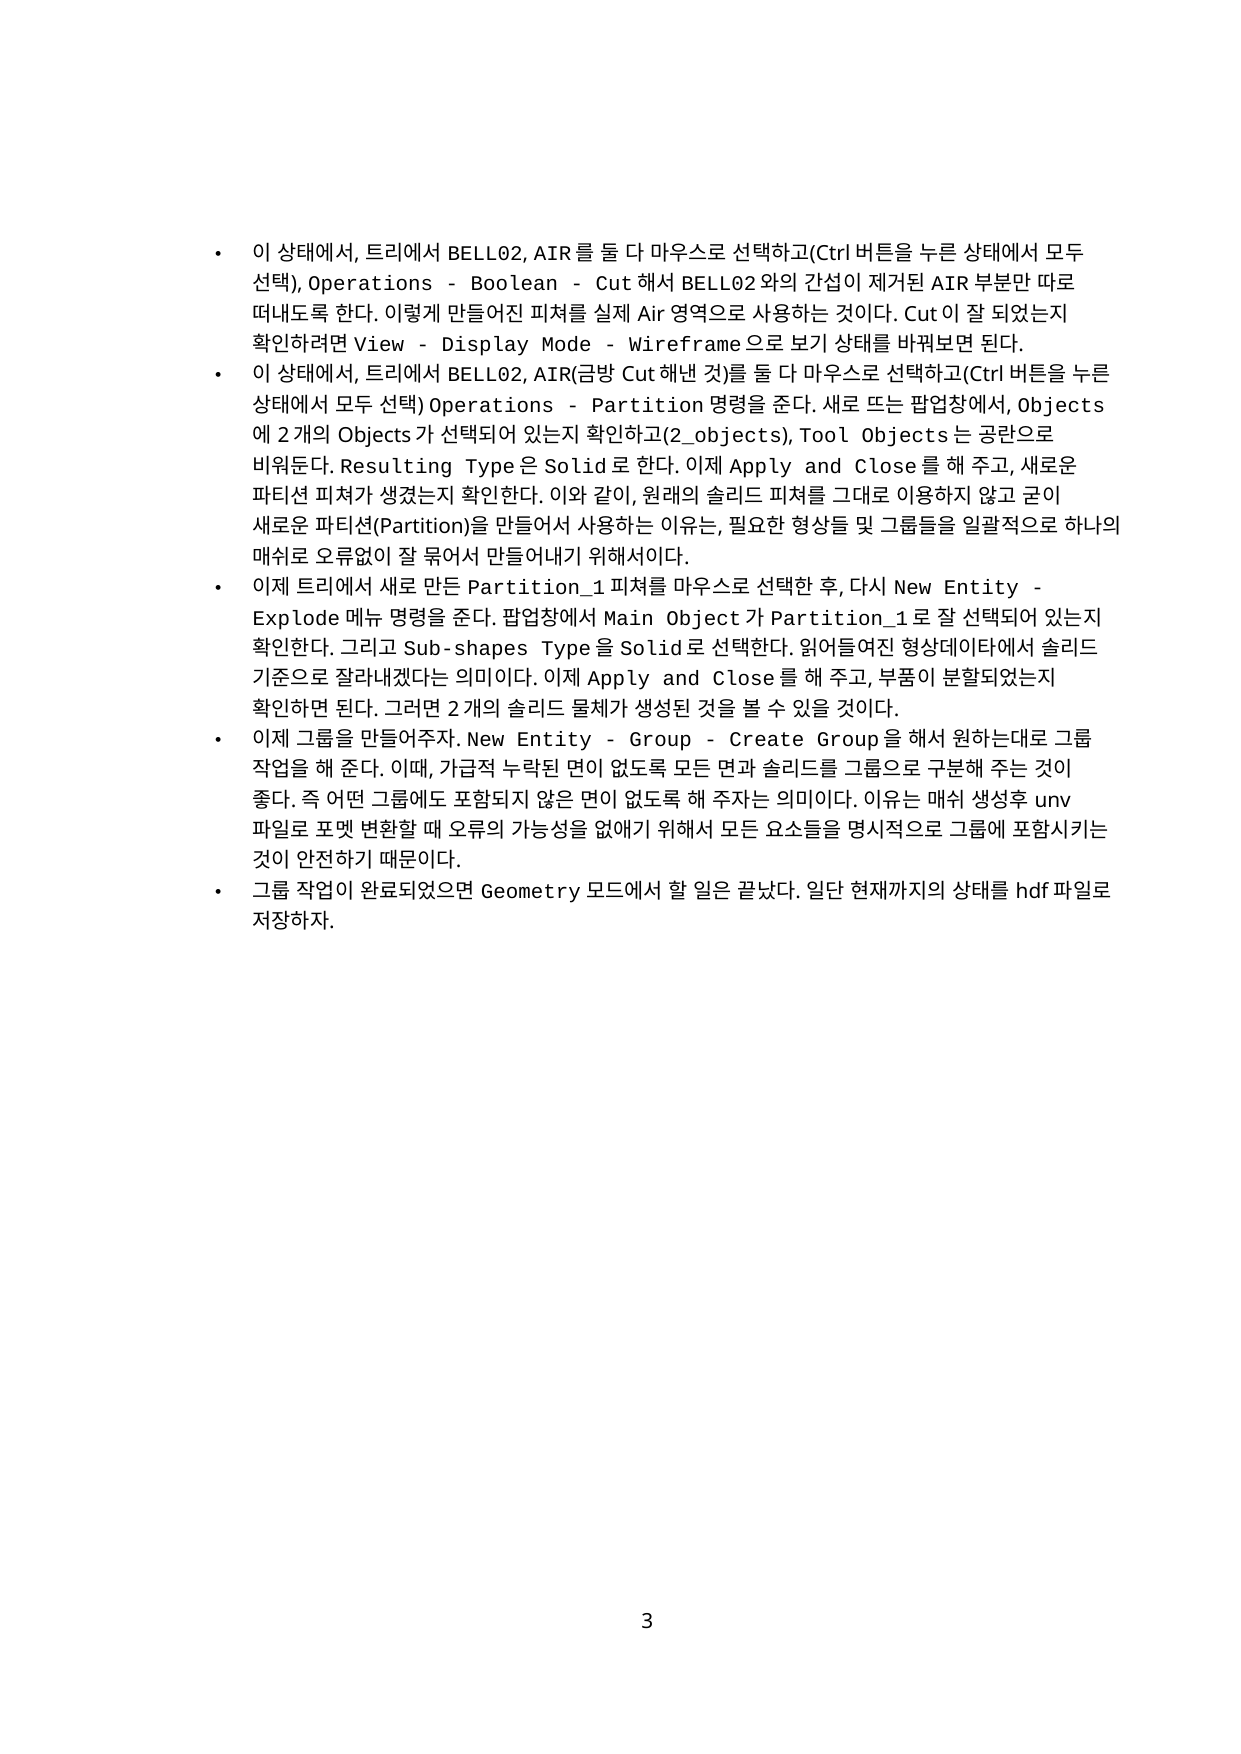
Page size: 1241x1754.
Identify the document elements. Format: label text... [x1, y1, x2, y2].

list 이제 트리에서 새로 만든 Partition_1 피쳐를 마우스로 선택한 후, 다시 New Entity - Explode 메뉴 명령을 준다. 팝업창에서 Main Object가 Partition_1로 잘 선택되어 있는지 확인한다. 그리고 Sub-shapes Type을 Solid로 선택한다. 읽어들여진 형상데이타에서 솔리드 기준으로 잘라내겠다는 의미이다. 이제 Apply and Close를 해 주고, 부품이 분할되었는지 확인하면 된다. 그러면 2개의 솔리드 물체가 생성된 것을 볼 수 있을 것이다. [215, 570, 1122, 722]
list 이 상태에서, 트리에서 BELL02, AIR를 둘 다 마우스로 선택하고(Ctrl 버튼을 누른 상태에서 모두 선택), Operations - Boolean - Cut해서 BELL02와의 간섭이 제거된 AIR 부분만 따로 떠내도록 한다. 이렇게 만들어진 피쳐를 실제 Air 영역으로 사용하는 것이다. Cut이 잘 되었는지 확인하려면 View - Display Mode - Wireframe으로 보기 상태를 바꿔보면 된다. [215, 236, 1122, 358]
list 그룹 작업이 완료되었으면 Geometry 모드에서 할 일은 끝났다. 일단 현재까지의 상태를 hdf 파일로 저장하자. [215, 874, 1122, 934]
list 이 상태에서, 트리에서 BELL02, AIR(금방 Cut해낸 것)를 둘 다 마우스로 선택하고(Ctrl 버튼을 누른 상태에서 모두 선택) Operations - Partition 명령을 준다. 새로 뜨는 팝업창에서, Objects에 2개의 Objects가 선택되어 있는지 확인하고(2_objects), Tool Objects는 공란으로 비워둔다. Resulting Type은 Solid로 한다. 이제 Apply and Close를 해 주고, 새로운 파티션 피쳐가 생겼는지 확인한다. 이와 같이, 원래의 솔리드 피쳐를 그대로 이용하지 않고 굳이 새로운 파티션(Partition)을 만들어서 사용하는 이유는, 필요한 형상들 및 그룹들을 일괄적으로 하나의 매쉬로 오류없이 잘 묶어서 만들어내기 위해서이다. [215, 358, 1122, 570]
list 이제 그룹을 만들어주자. New Entity - Group - Create Group을 해서 원하는대로 그룹 작업을 해 준다. 이때, 가급적 누락된 면이 없도록 모든 면과 솔리드를 그룹으로 구분해 주는 것이 좋다. 즉 어떤 그룹에도 포함되지 않은 면이 없도록 해 주자는 의미이다. 이유는 매쉬 생성후 unv 파일로 포멧 변환할 때 오류의 가능성을 없애기 위해서 모든 요소들을 명시적으로 그룹에 포함시키는 것이 안전하기 때문이다. [215, 722, 1122, 874]
